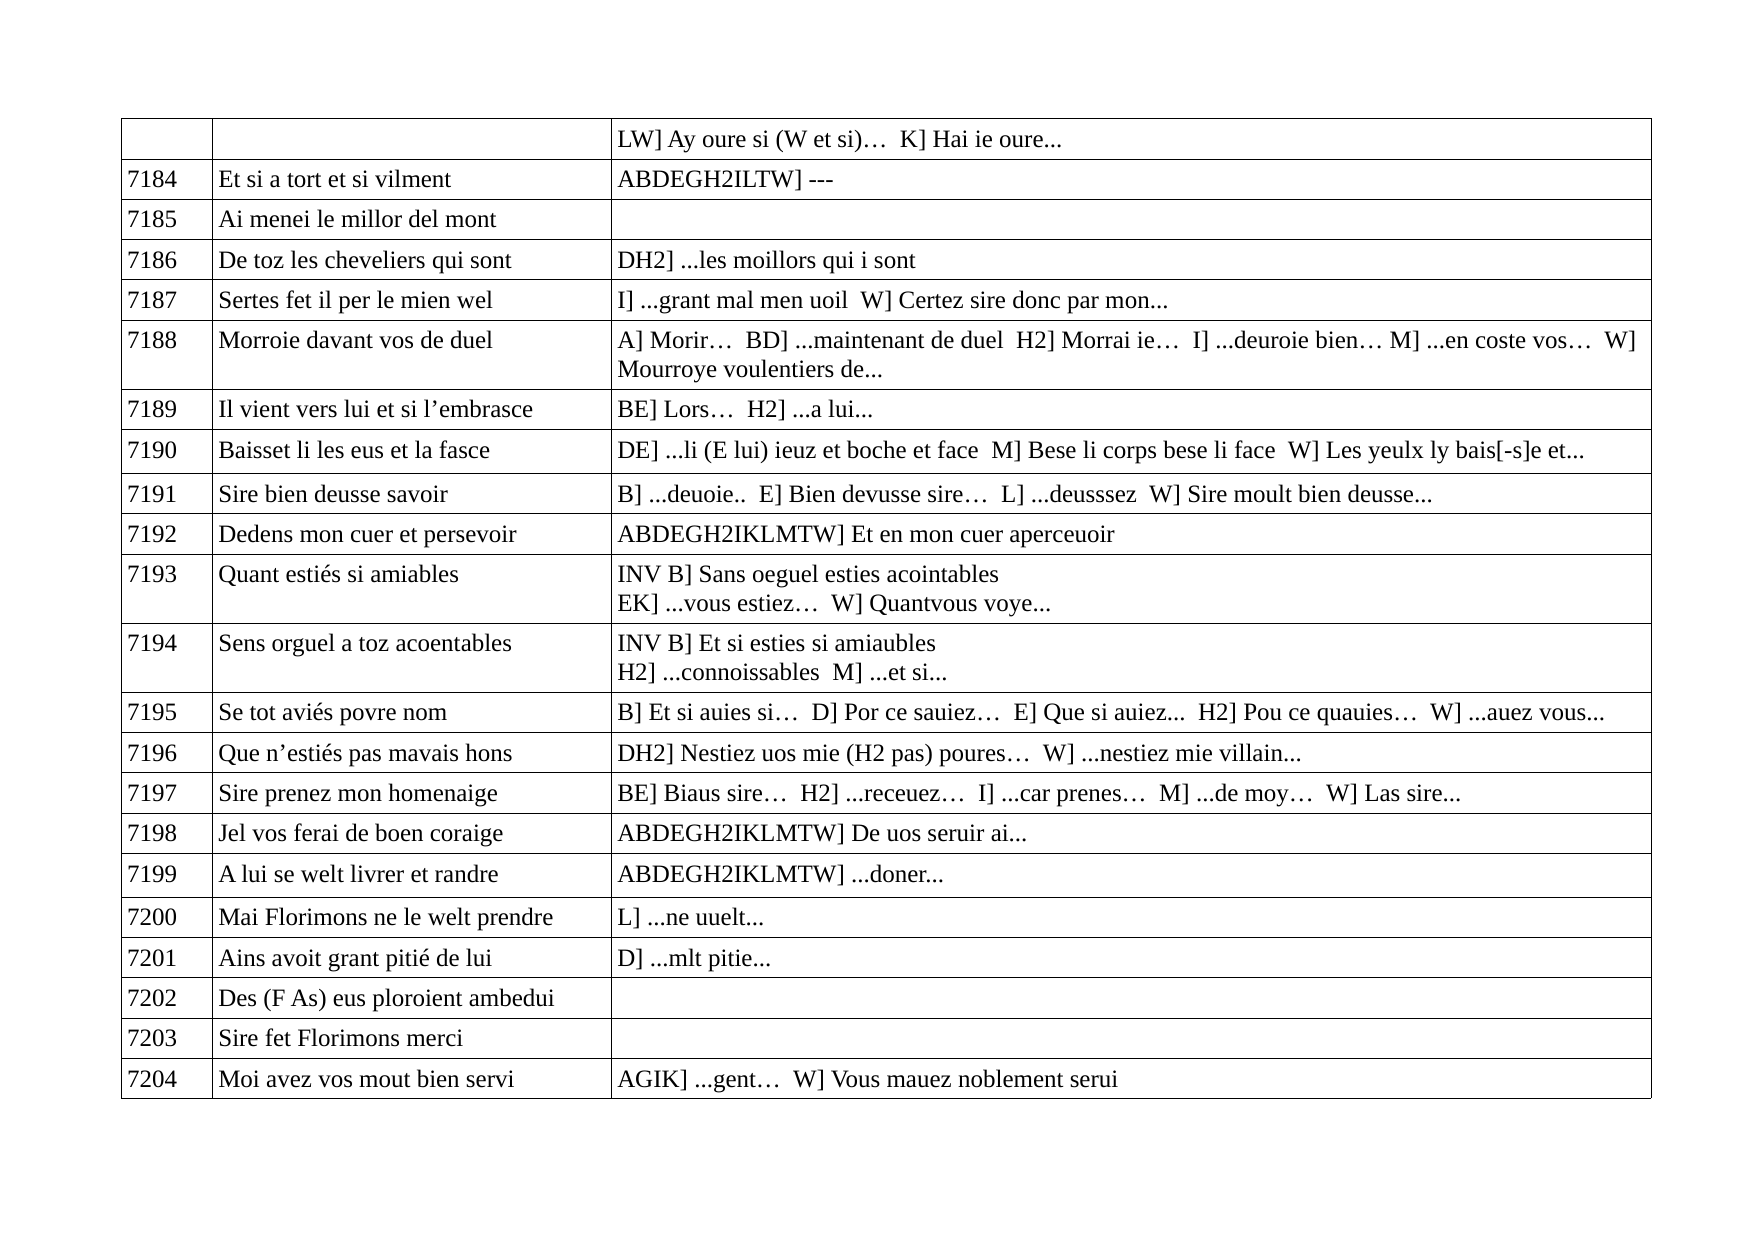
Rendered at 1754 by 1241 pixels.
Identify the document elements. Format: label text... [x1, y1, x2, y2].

table_cell --- LW] Ay oure si (W et si)… K] Hai ie oure... [612, 119, 1651, 158]
table_cell Quant estiés si amiables [213, 555, 611, 622]
table_cell ABDEGH2IKLMTW] ...doner... [612, 854, 1651, 897]
table_cell [612, 1019, 1651, 1058]
table_cell BE] Lors… H2] ...a lui... [612, 390, 1651, 429]
table_cell 7199 [122, 854, 212, 897]
table_cell [213, 119, 611, 158]
table_cell B] ...deuoie.. E] Bien devusse sire… L] ...deusssez W] Sire moult bien deusse... [612, 474, 1651, 513]
table_cell AGIK] ...gent… W] Vous mauez noblement serui [612, 1059, 1651, 1098]
table_cell 7196 [122, 733, 212, 772]
table_cell 7198 [122, 814, 212, 853]
table_cell 7186 [122, 240, 212, 279]
table_cell Ai menei le millor del mont [213, 200, 611, 239]
table_cell 7195 [122, 693, 212, 732]
table_cell Se tot aviés povre nom [213, 693, 611, 732]
table_cell Sire fet Florimons merci [213, 1019, 611, 1058]
table_cell Moi avez vos mout bien servi [213, 1059, 611, 1098]
table_cell Des (F As) eus ploroient ambedui [213, 978, 611, 1017]
table_cell De toz les cheveliers qui sont [213, 240, 611, 279]
table_cell 7203 [122, 1019, 212, 1058]
table_cell 7187 [122, 280, 212, 320]
table_cell 7190 [122, 430, 212, 473]
table_cell A] Morir… BD] ...maintenant de duel H2] Morrai ie… I] ...deuroie bien… M] ...en coste vos… W] Mourroye voulentiers de... [612, 321, 1651, 389]
table_cell Il vient vers lui et si l’embrasce [213, 390, 611, 429]
table_cell I] ...grant mal men uoil W] Certez sire donc par mon... [612, 280, 1651, 320]
table_cell Dedens mon cuer et persevoir [213, 514, 611, 553]
table_cell Morroie davant vos de duel [213, 321, 611, 389]
table_cell ABDEGH2IKLMTW] Et en mon cuer aperceuoir [612, 514, 1651, 553]
table_cell 7200 [122, 898, 212, 937]
table_cell ABDEGH2IKLMTW] De uos seruir ai... [612, 814, 1651, 853]
table_cell 7201 [122, 938, 212, 977]
table_cell 7194 [122, 624, 212, 692]
table_cell L] ...ne uuelt... [612, 898, 1651, 937]
table_cell 7184 [122, 160, 212, 199]
table_cell A lui se welt livrer et randre [213, 854, 611, 897]
table_cell 7191 [122, 474, 212, 513]
table_cell 7193 [122, 555, 212, 622]
table_cell D] ...mlt pitie... [612, 938, 1651, 977]
table_cell Sire prenez mon homenaige [213, 773, 611, 812]
table_cell BE] Biaus sire… H2] ...receuez… I] ...car prenes… M] ...de moy… W] Las sire... [612, 773, 1651, 812]
table_cell DH2] ...les moillors qui i sont [612, 240, 1651, 279]
table_cell Sire bien deusse savoir [213, 474, 611, 513]
table_cell Que n’estiés pas mavais hons [213, 733, 611, 772]
table_cell 7189 [122, 390, 212, 429]
table_cell Ains avoit grant pitié de lui [213, 938, 611, 977]
table_cell DE] ...li (E lui) ieuz et boche et face M] Bese li corps bese li face W] Les yeulx ly bais[-s]e et... [612, 430, 1651, 473]
table_cell Sertes fet il per le mien wel [213, 280, 611, 320]
table_cell [612, 200, 1651, 239]
table_cell B] Et si auies si… D] Por ce sauiez… E] Que si auiez... H2] Pou ce quauies… W] ...auez vous... [612, 693, 1651, 732]
table_cell 7188 [122, 321, 212, 389]
table_cell Mai Florimons ne le welt prendre [213, 898, 611, 937]
table_cell Baisset li les eus et la fasce [213, 430, 611, 473]
table_cell Et si a tort et si vilment [213, 160, 611, 199]
table_cell 7192 [122, 514, 212, 553]
table_cell Sens orguel a toz acoentables [213, 624, 611, 692]
table_cell Jel vos ferai de boen coraige [213, 814, 611, 853]
table_cell INV B] Sans oeguel esties acointables EK] ...vous estiez… W] Quantvous voye... [612, 555, 1651, 622]
table_cell INV B] Et si esties si amiaubles H2] ...connoissables M] ...et si... [612, 624, 1651, 692]
table_cell [122, 119, 212, 158]
table_cell 7204 [122, 1059, 212, 1098]
table_cell DH2] Nestiez uos mie (H2 pas) poures… W] ...nestiez mie villain... [612, 733, 1651, 772]
table_cell ABDEGH2ILTW] --- [612, 160, 1651, 199]
table_cell 7197 [122, 773, 212, 812]
table_cell 7202 [122, 978, 212, 1017]
table_cell [612, 978, 1651, 1017]
table_cell 7185 [122, 200, 212, 239]
